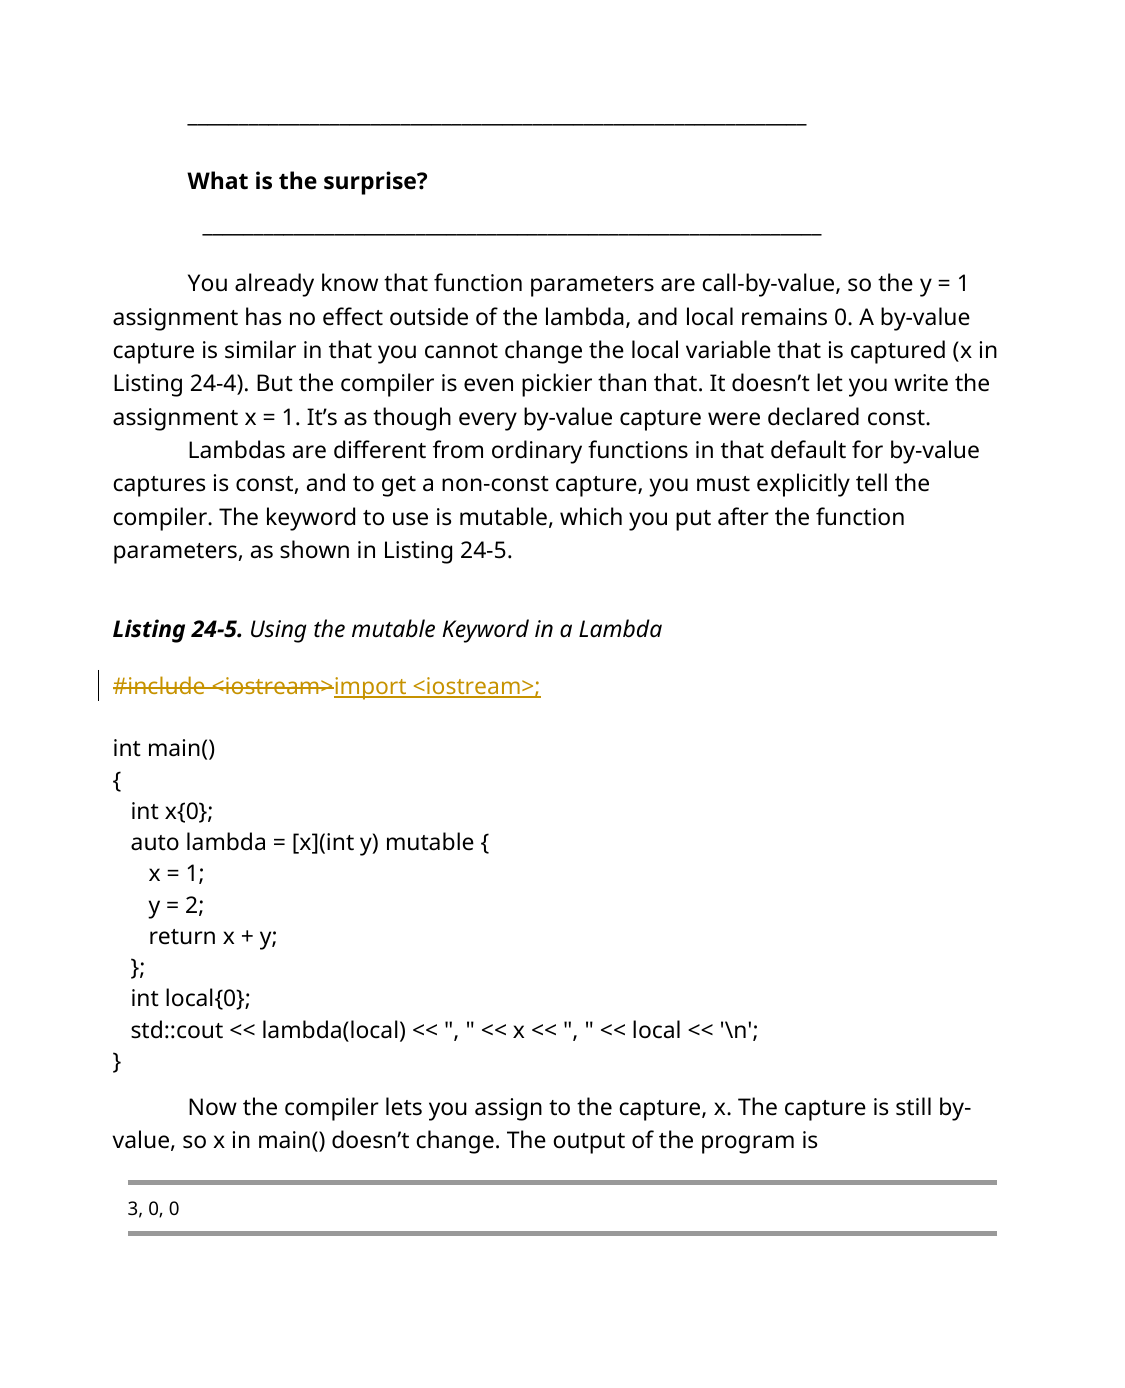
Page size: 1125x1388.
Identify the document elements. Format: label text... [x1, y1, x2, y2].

text auto lambda = [x](int y) mutable { [112, 826, 1012, 857]
text }; [112, 951, 1012, 982]
text Now the compiler lets you assign to the capture, x. The capture is still by-value, so x in main() doesn’t change. The output of the program is [112, 1089, 1012, 1155]
text x = 1; [112, 857, 1012, 889]
text You already know that function parameters are call-by-value, so the y = 1 assignment has no effect outside of the lambda, and local remains 0. A by-value capture is similar in that you cannot change the local variable that is captured (x in Listing 24-4). But the compiler is even pickier than that. It doesn’t let you write the assignment x = 1. It’s as though every by-value capture were declared const. [112, 265, 1012, 432]
list _____________________________________________________________ [202, 208, 1012, 240]
text Listing 24-5. Using the mutable Keyword in a Lambda [112, 613, 1012, 644]
text } [112, 1045, 1012, 1076]
text _____________________________________________________________ [112, 96, 1012, 129]
text y = 2; [112, 889, 1012, 920]
text std::cout << lambda(local) << ", " << x << ", " << local << '\n'; [112, 1014, 1012, 1045]
text { [112, 764, 1012, 795]
text 3, 0, 0 [127, 1181, 997, 1236]
text return x + y; [112, 920, 1012, 951]
text int x{0}; [112, 795, 1012, 826]
text int local{0}; [112, 982, 1012, 1014]
text Lambdas are different from ordinary functions in that default for by-value captures is const, and to get a non-const capture, you must explicitly tell the compiler. The keyword to use is mutable, which you put after the function parameters, as shown in Listing 24-5. [112, 432, 1012, 565]
text int main() [112, 732, 1012, 764]
text What is the surprise? [112, 163, 1012, 196]
text import <iostream>; [112, 670, 1012, 701]
